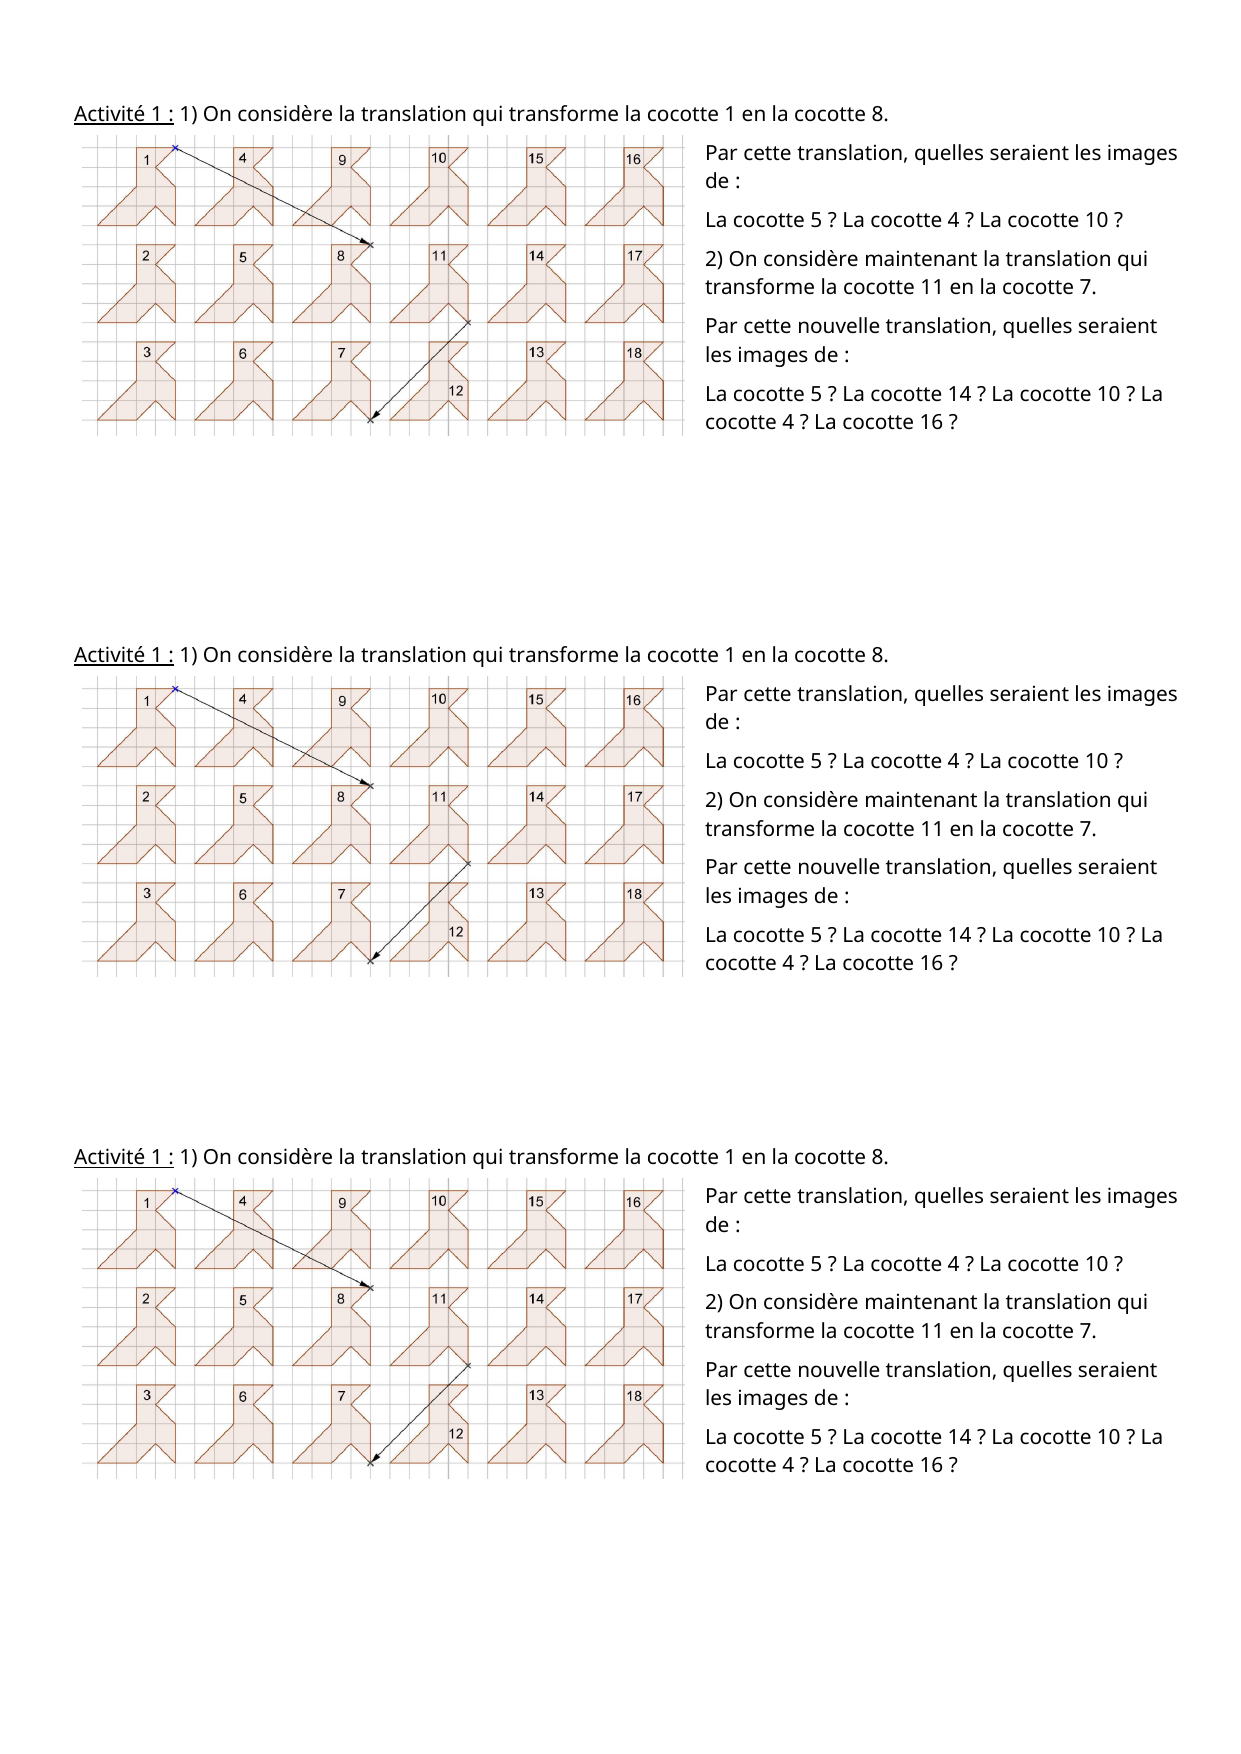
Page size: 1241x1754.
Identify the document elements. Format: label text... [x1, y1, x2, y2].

text Par cette translation, quelles seraient les images de : [686, 1181, 1182, 1238]
text Par cette translation, quelles seraient les images de : [686, 679, 1182, 736]
text La cocotte 5 ? La cocotte 14 ? La cocotte 10 ? La cocotte 4 ? La cocotte 16 ? [686, 379, 1182, 436]
text La cocotte 5 ? La cocotte 4 ? La cocotte 10 ? [686, 746, 1182, 775]
text Activité 1 : 1) On considère la translation qui transforme la cocotte 1 en la cocotte 8. [74, 640, 1182, 669]
text Activité 1 : 1) On considère la translation qui transforme la cocotte 1 en la cocotte 8. [74, 1142, 1182, 1171]
text 2) On considère maintenant la translation qui transforme la cocotte 11 en la cocotte 7. [686, 244, 1182, 301]
text Par cette nouvelle translation, quelles seraient les images de : [686, 311, 1182, 368]
text La cocotte 5 ? La cocotte 4 ? La cocotte 10 ? [686, 205, 1182, 234]
text Par cette nouvelle translation, quelles seraient les images de : [686, 1355, 1182, 1412]
picture [81, 675, 686, 979]
picture [81, 134, 686, 438]
text 2) On considère maintenant la translation qui transforme la cocotte 11 en la cocotte 7. [686, 785, 1182, 842]
text La cocotte 5 ? La cocotte 14 ? La cocotte 10 ? La cocotte 4 ? La cocotte 16 ? [686, 1422, 1182, 1479]
text 2) On considère maintenant la translation qui transforme la cocotte 11 en la cocotte 7. [686, 1287, 1182, 1344]
text Par cette translation, quelles seraient les images de : [686, 138, 1182, 195]
picture [81, 1177, 686, 1481]
text Par cette nouvelle translation, quelles seraient les images de : [686, 852, 1182, 909]
text La cocotte 5 ? La cocotte 14 ? La cocotte 10 ? La cocotte 4 ? La cocotte 16 ? [686, 920, 1182, 977]
text La cocotte 5 ? La cocotte 4 ? La cocotte 10 ? [686, 1249, 1182, 1277]
text Activité 1 : 1) On considère la translation qui transforme la cocotte 1 en la cocotte 8. [74, 99, 1182, 127]
